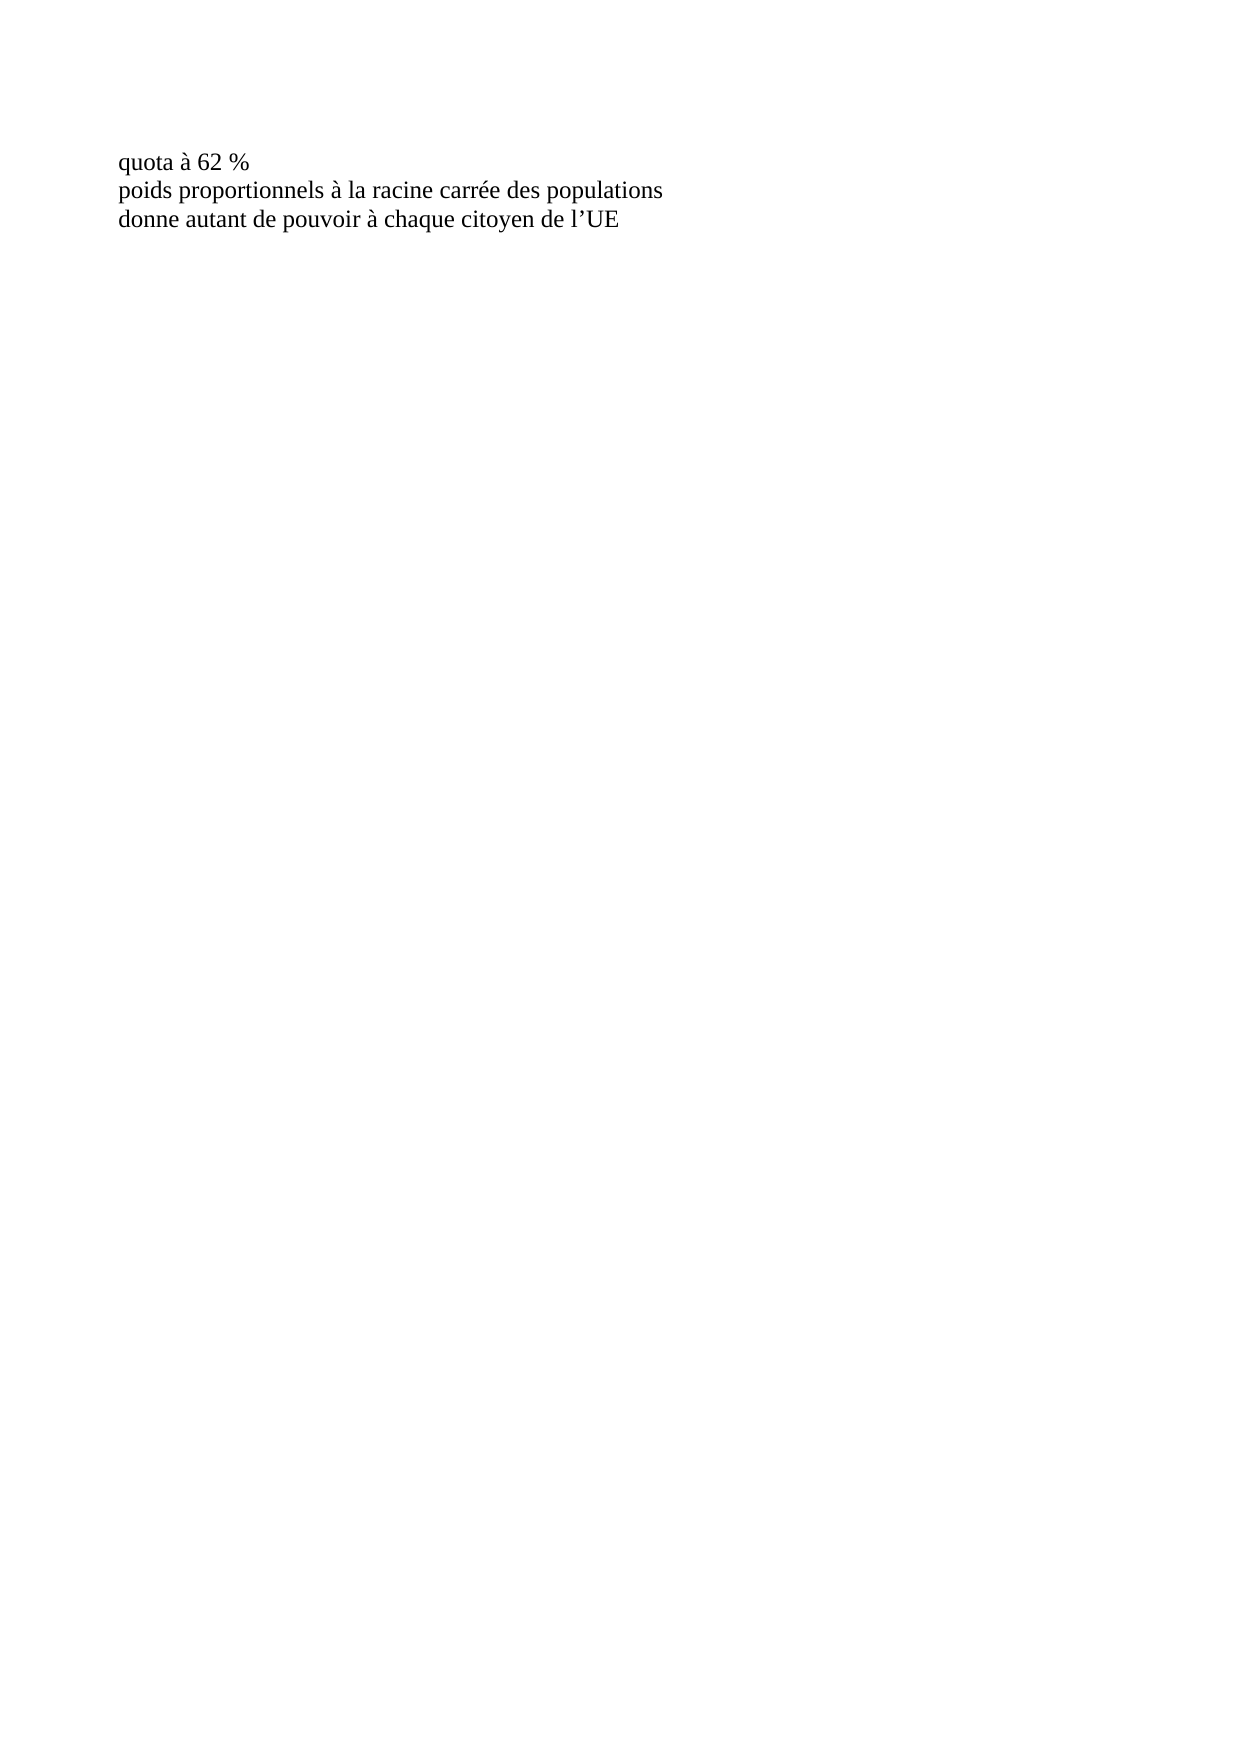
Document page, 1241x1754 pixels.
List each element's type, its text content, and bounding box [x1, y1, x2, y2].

text donne autant de pouvoir à chaque citoyen de l’UE [118, 204, 1122, 233]
text poids proportionnels à la racine carrée des populations [118, 176, 1122, 204]
text quota à 62 % [118, 147, 1122, 176]
